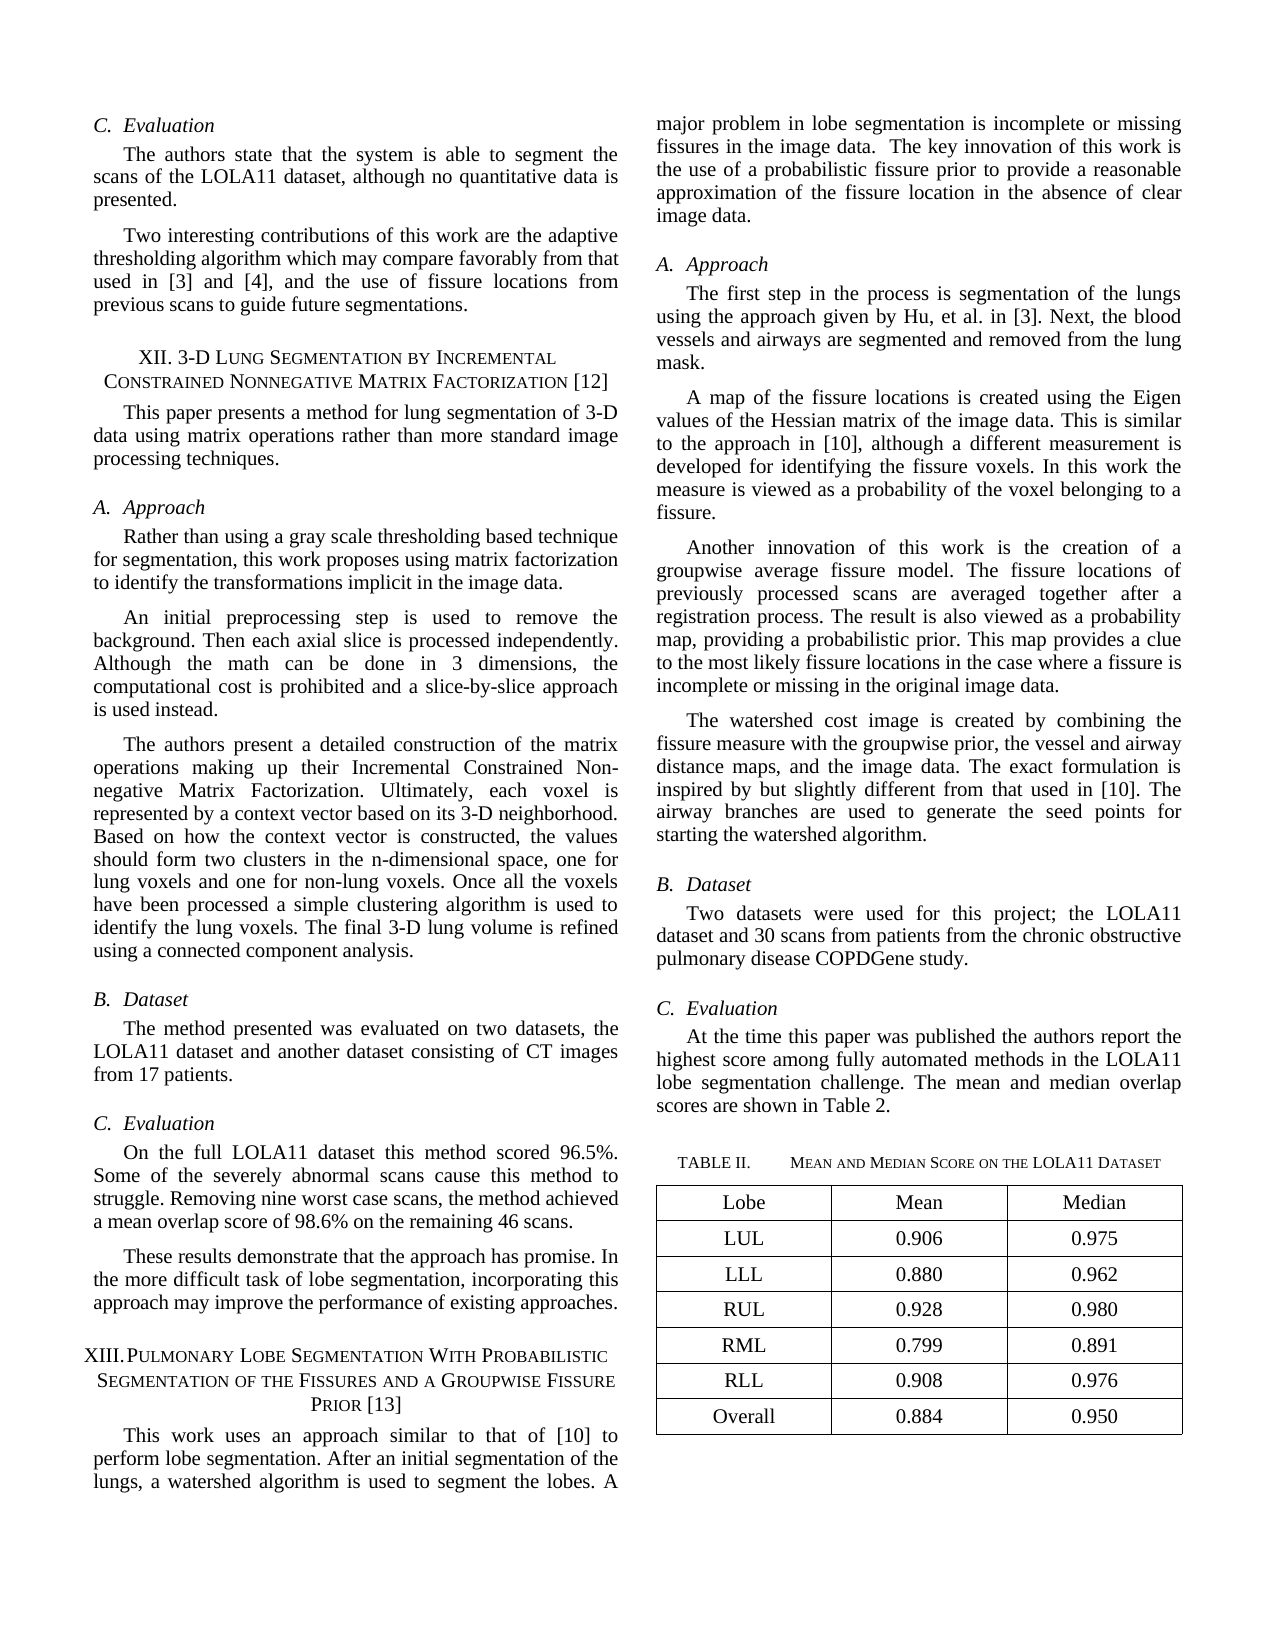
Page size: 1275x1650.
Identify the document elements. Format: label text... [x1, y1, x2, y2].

table_cell 0.950 [1008, 1399, 1182, 1434]
table_cell 0.880 [832, 1257, 1007, 1291]
table_cell 0.975 [1008, 1221, 1182, 1256]
table_header Lobe [657, 1186, 831, 1220]
table_cell Overall [657, 1399, 831, 1434]
text At the time this paper was published the authors report the highest score among fully automated methods in the LOLA11 lobe segmentation challenge. The mean and median overlap scores are shown in Table 2. [656, 1026, 1182, 1117]
subtitle Pulmonary Lobe Segmentation With Probabilistic Segmentation of the Fissures and a Groupwise Fissure Prior [13] [93, 1343, 619, 1416]
subtitle Evaluation [93, 1111, 619, 1135]
text Another innovation of this work is the creation of a groupwise average fissure model. The fissure locations of previously processed scans are averaged together after a registration process. The result is also viewed as a probability map, providing a probabilistic prior. This map provides a clue to the most likely fissure locations in the case where a fissure is incomplete or missing in the original image data. [656, 536, 1182, 697]
subtitle Dataset [93, 987, 619, 1011]
text On the full LOLA11 dataset this method scored 96.5%. Some of the severely abnormal scans cause this method to struggle. Removing nine worst case scans, the method achieved a mean overlap score of 98.6% on the remaining 46 scans. [93, 1142, 619, 1233]
table_header Mean [832, 1186, 1007, 1220]
table_header Median [1008, 1186, 1182, 1220]
text Two interesting contributions of this work are the adaptive thresholding algorithm which may compare favorably from that used in [3] and [4], and the use of fissure locations from previous scans to guide future segmentations. [93, 224, 619, 316]
text The authors present a detailed construction of the matrix operations making up their Incremental Constrained Non-negative Matrix Factorization. Ultimately, each voxel is represented by a context vector based on its 3-D neighborhood. Based on how the context vector is constructed, the values should form two clusters in the n-dimensional space, one for lung voxels and one for non-lung voxels. Once all the voxels have been processed a simple clustering algorithm is used to identify the lung voxels. The final 3-D lung volume is refined using a connected component analysis. [93, 733, 619, 962]
table_cell 0.799 [832, 1328, 1007, 1363]
subtitle Approach [93, 495, 619, 519]
text An initial preprocessing step is used to remove the background. Then each axial slice is processed independently. Although the math can be done in 3 dimensions, the computational cost is prohibited and a slice-by-slice approach is used instead. [93, 606, 619, 721]
table_cell LLL [657, 1257, 831, 1291]
table_cell 0.980 [1008, 1292, 1182, 1327]
table_cell 0.891 [1008, 1328, 1182, 1363]
text This paper presents a method for lung segmentation of 3-D data using matrix operations rather than more standard image processing techniques. [93, 401, 619, 470]
subtitle Approach [656, 252, 1182, 276]
subtitle Dataset [656, 871, 1182, 896]
list Mean and Median Score on the LOLA11 Dataset [656, 1155, 1182, 1172]
subtitle 3-D Lung Segmentation by Incremental Constrained Nonnegative Matrix Factorization [12] [93, 345, 619, 393]
table_cell RLL [657, 1364, 831, 1398]
text The authors state that the system is able to segment the scans of the LOLA11 dataset, although no quantitative data is presented. [93, 143, 619, 211]
table_cell 0.884 [832, 1399, 1007, 1434]
subtitle Evaluation [656, 995, 1182, 1019]
text A map of the fissure locations is created using the Eigen values of the Hessian matrix of the image data. This is similar to the approach in [10], although a different measurement is developed for identifying the fissure voxels. In this work the measure is viewed as a probability of the voxel belonging to a fissure. [656, 386, 1182, 524]
table_cell RML [657, 1328, 831, 1363]
table_cell 0.928 [832, 1292, 1007, 1327]
text Rather than using a gray scale thresholding based technique for segmentation, this work proposes using matrix factorization to identify the transformations implicit in the image data. [93, 525, 619, 594]
table_cell 0.962 [1008, 1257, 1182, 1291]
table_cell LUL [657, 1221, 831, 1256]
table_cell 0.908 [832, 1364, 1007, 1398]
table_cell RUL [657, 1292, 831, 1327]
text The watershed cost image is created by combining the fissure measure with the groupwise prior, the vessel and airway distance maps, and the image data. The exact formulation is inspired by but slightly different from that used in [10]. The airway branches are used to generate the seed points for starting the watershed algorithm. [656, 709, 1182, 846]
subtitle Evaluation [93, 112, 619, 137]
text The method presented was evaluated on two datasets, the LOLA11 dataset and another dataset consisting of CT images from 17 patients. [93, 1018, 619, 1086]
text This work uses an approach similar to that of [10] to perform lobe segmentation. After an initial segmentation of the lungs, a watershed algorithm is used to segment the lobes. A [93, 1424, 619, 1493]
text The first step in the process is segmentation of the lungs using the approach given by Hu, et al. in [3]. Next, the blood vessels and airways are segmented and removed from the lung mask. [656, 282, 1182, 374]
text major problem in lobe segmentation is incomplete or missing fissures in the image data. The key innovation of this work is the use of a probabilistic fissure prior to provide a reasonable approximation of the fissure location in the absence of clear image data. [656, 112, 1182, 227]
text These results demonstrate that the approach has promise. In the more difficult task of lobe segmentation, incorporating this approach may improve the performance of existing approaches. [93, 1246, 619, 1314]
text Two datasets were used for this project; the LOLA11 dataset and 30 scans from patients from the chronic obstructive pulmonary disease COPDGene study. [656, 902, 1182, 970]
table_cell 0.976 [1008, 1364, 1182, 1398]
table_cell 0.906 [832, 1221, 1007, 1256]
